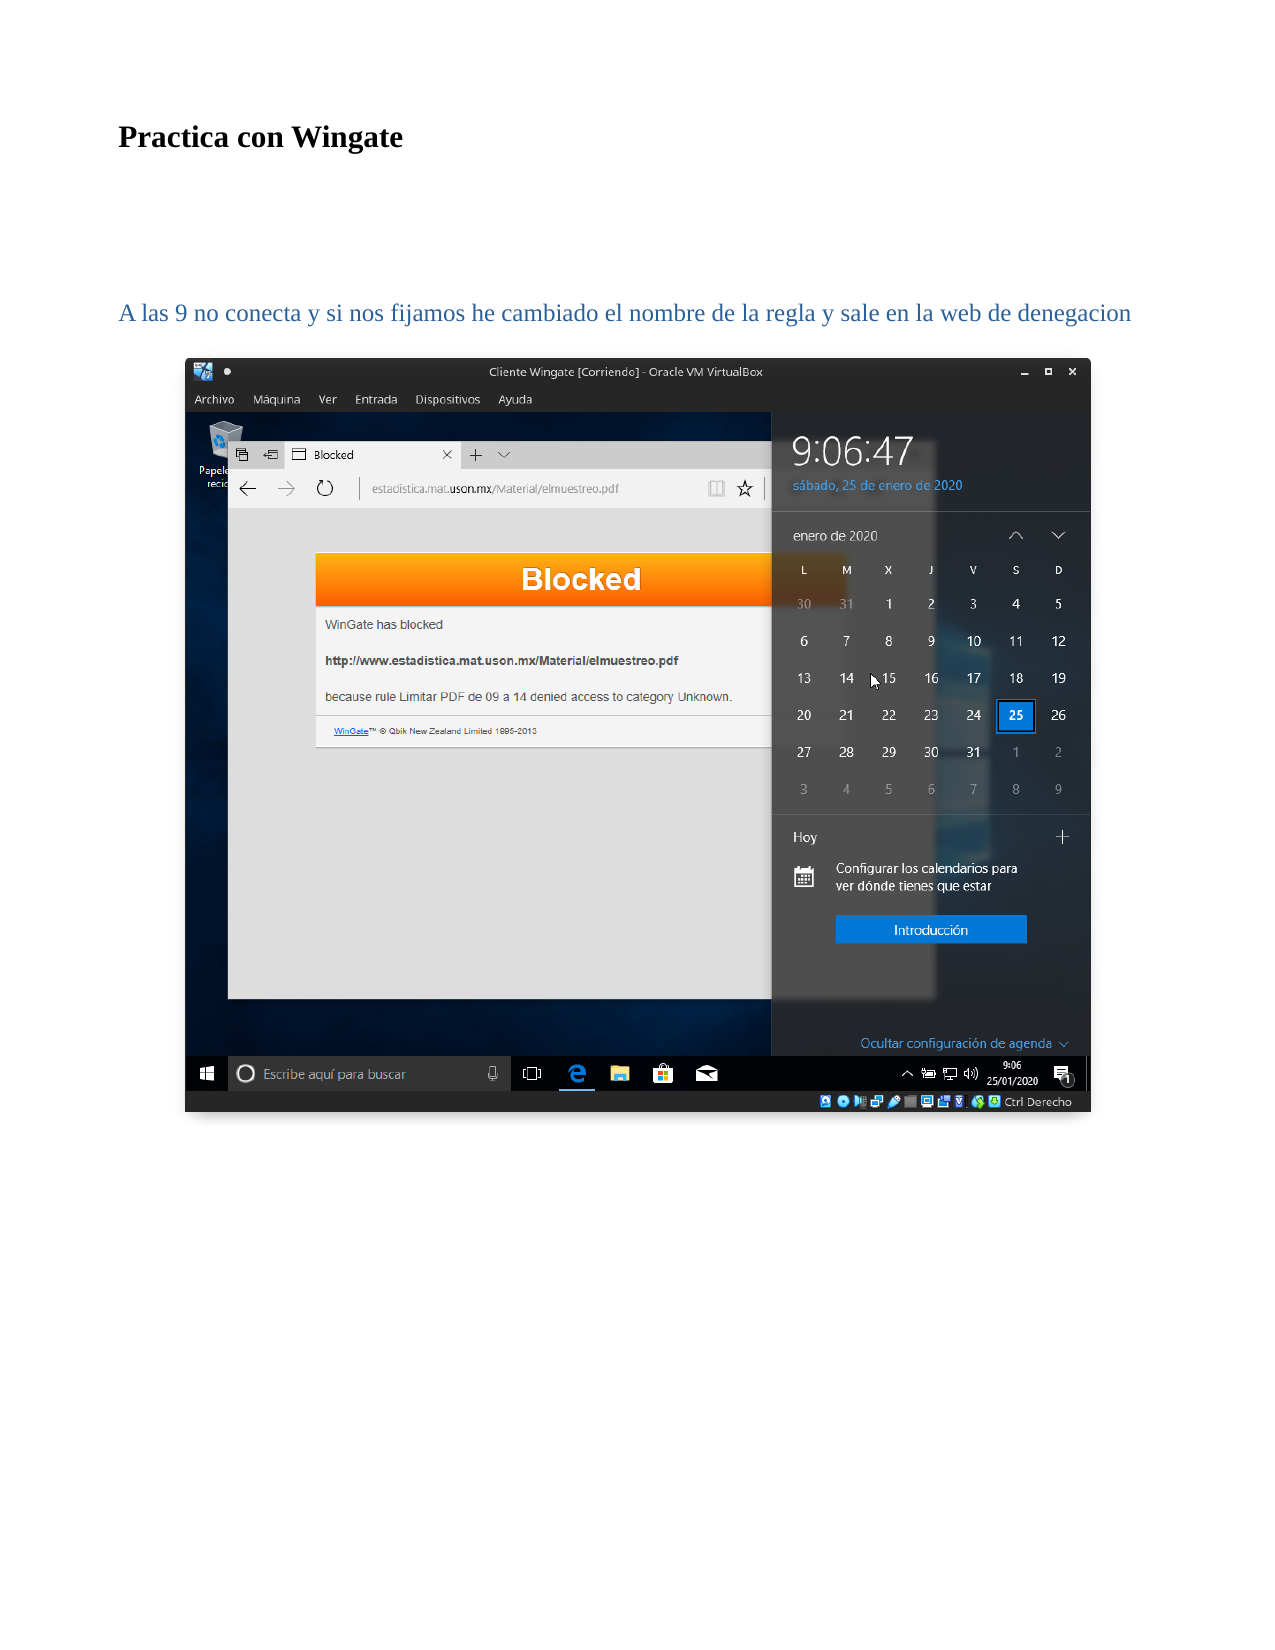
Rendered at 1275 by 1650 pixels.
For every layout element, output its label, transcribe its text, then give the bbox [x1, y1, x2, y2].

text A las 9 no conecta y si nos fijamos he cambiado el nombre de la regla y sale en la web de denegacion [118, 298, 1157, 327]
picture [118, 327, 1157, 1187]
